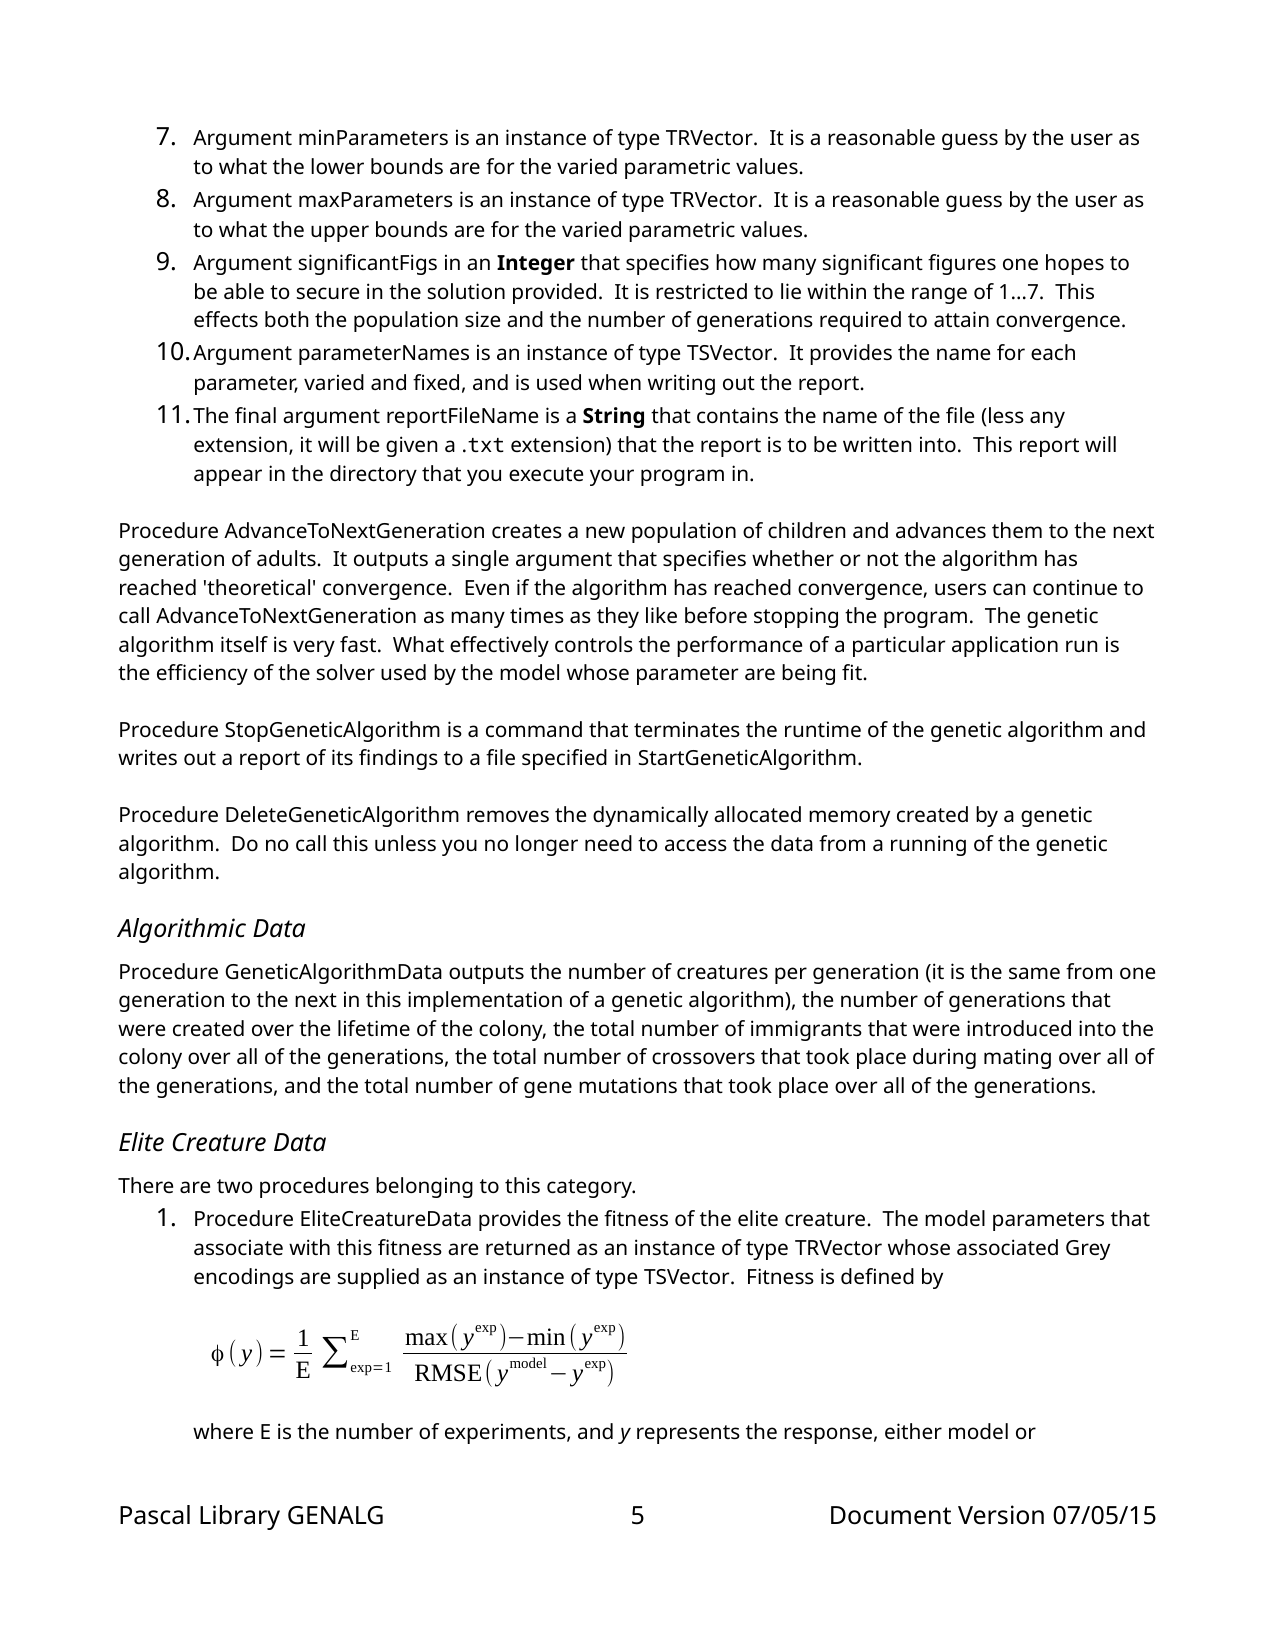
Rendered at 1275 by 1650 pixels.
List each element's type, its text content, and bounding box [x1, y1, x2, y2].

text Procedure AdvanceToNextGeneration creates a new population of children and advances them to the next generation of adults. It outputs a single argument that specifies whether or not the algorithm has reached 'theoretical' convergence. Even if the algorithm has reached convergence, users can continue to call AdvanceToNextGeneration as many times as they like before stopping the program. The genetic algorithm itself is very fast. What effectively controls the performance of a particular application run is the efficiency of the solver used by the model whose parameter are being fit. [118, 516, 1157, 687]
list Procedure EliteCreatureData provides the fitness of the elite creature. The model parameters that associate with this fitness are returned as an instance of type TRVector whose associated Grey encodings are supplied as an instance of type TSVector. Fitness is defined by [156, 1199, 1157, 1290]
text Procedure DeleteGeneticAlgorithm removes the dynamically allocated memory created by a genetic algorithm. Do no call this unless you no longer need to access the data from a running of the genetic algorithm. [118, 800, 1157, 886]
text Procedure GeneticAlgorithmData outputs the number of creatures per generation (it is the same from one generation to the next in this implementation of a genetic algorithm), the number of generations that were created over the lifetime of the colony, the total number of immigrants that were introduced into the colony over all of the generations, the total number of crossovers that took place during mating over all of the generations, and the total number of gene mutations that took place over all of the generations. [118, 957, 1157, 1099]
text There are two procedures belonging to this category. [118, 1171, 1157, 1199]
subtitle Algorithmic Data [118, 911, 1157, 945]
subtitle Elite Creature Data [118, 1124, 1157, 1158]
list where E is the number of experiments, and y represents the response, either model or [156, 1417, 1157, 1445]
list Argument minParameters is an instance of type TRVector. It is a reasonable guess by the user as to what the lower bounds are for the varied parametric values. [156, 118, 1157, 181]
list Argument significantFigs in an Integer that specifies how many significant figures one hopes to be able to secure in the solution provided. It is restricted to lie within the range of 1…7. This effects both the population size and the number of generations required to attain convergence. [156, 243, 1157, 334]
list Argument maxParameters is an instance of type TRVector. It is a reasonable guess by the user as to what the upper bounds are for the varied parametric values. [156, 181, 1157, 243]
list The final argument reportFileName is a String that contains the name of the file (less any extension, it will be given a .txt extension) that the report is to be written into. This report will appear in the directory that you execute your program in. [156, 397, 1157, 487]
list Argument parameterNames is an instance of type TSVector. It provides the name for each parameter, varied and fixed, and is used when writing out the report. [156, 334, 1157, 397]
text Procedure StopGeneticAlgorithm is a command that terminates the runtime of the genetic algorithm and writes out a report of its findings to a file specified in StartGeneticAlgorithm. [118, 715, 1157, 772]
